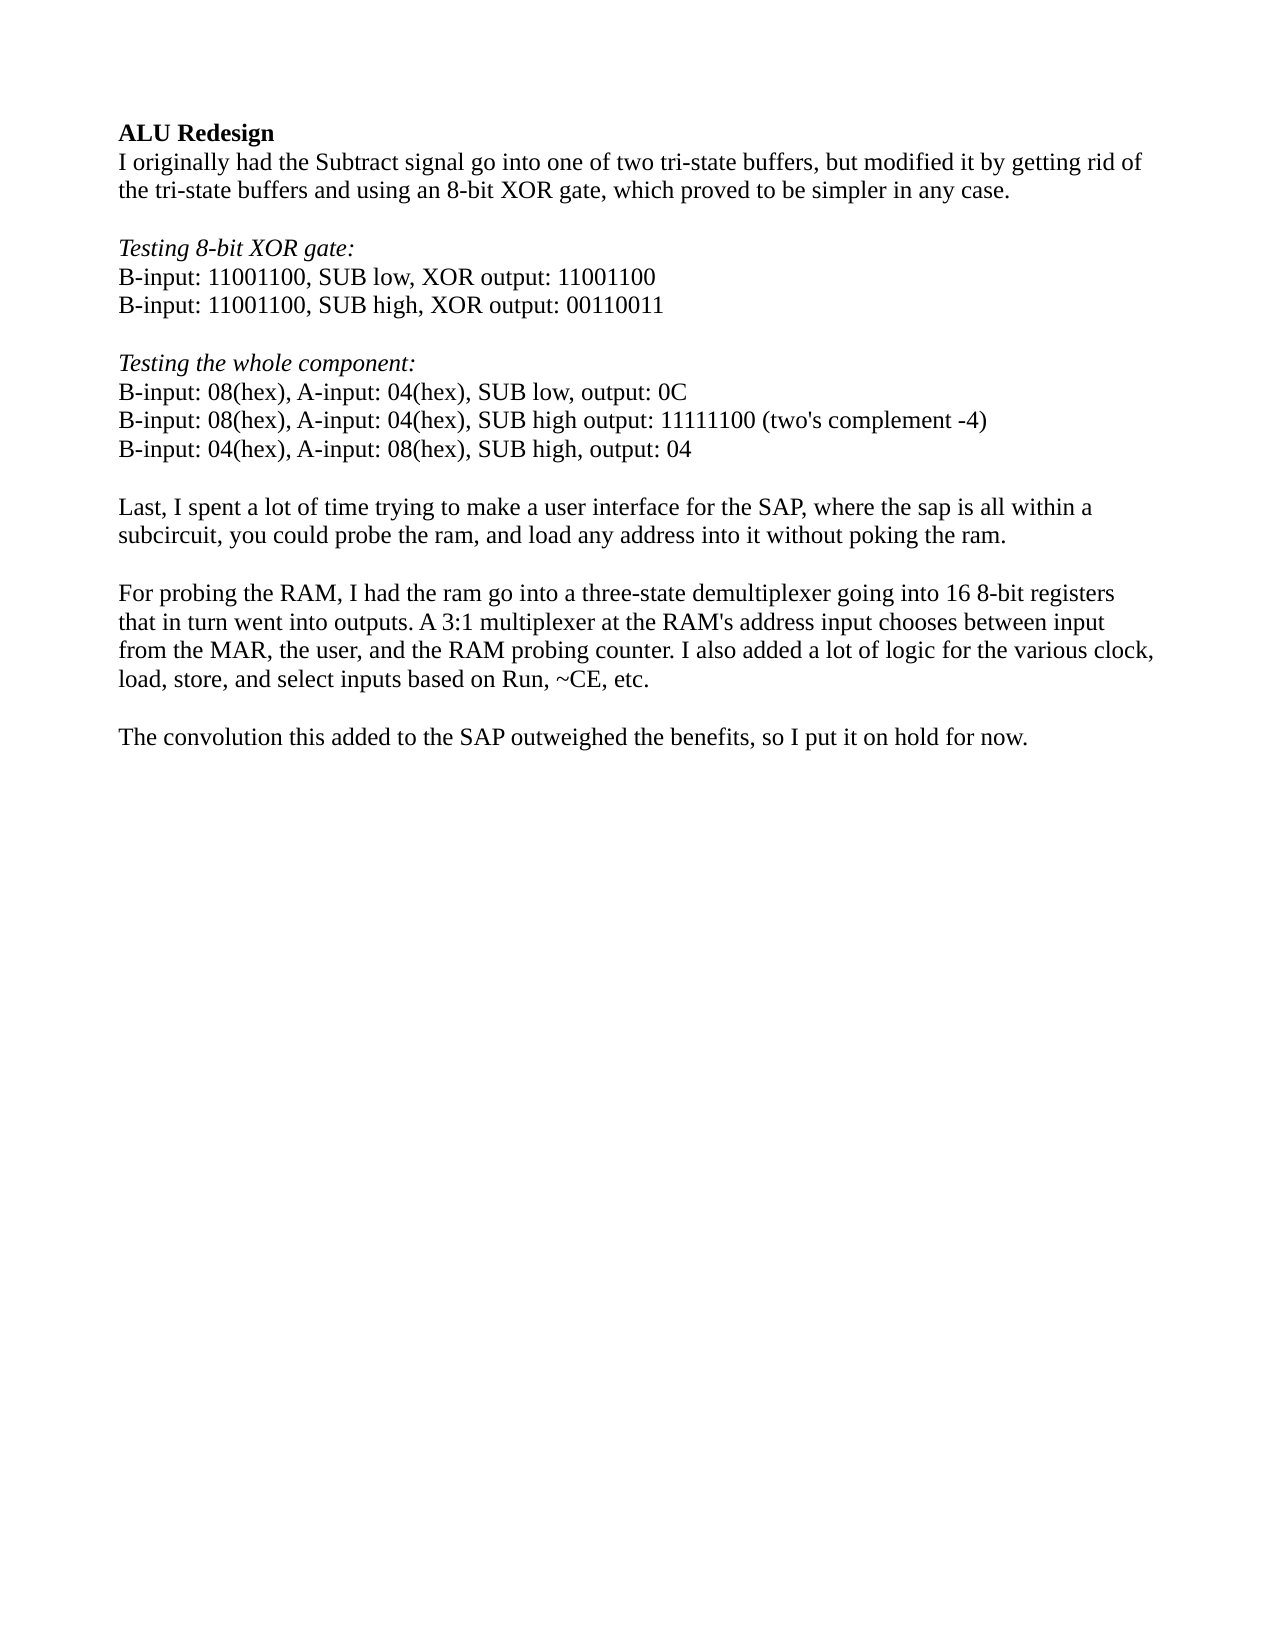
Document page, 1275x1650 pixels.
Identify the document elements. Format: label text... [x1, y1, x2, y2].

text B-input: 08(hex), A-input: 04(hex), SUB low, output: 0C [118, 377, 1157, 406]
text For probing the RAM, I had the ram go into a three-state demultiplexer going into 16 8-bit registers that in turn went into outputs. A 3:1 multiplexer at the RAM's address input chooses between input from the MAR, the user, and the RAM probing counter. I also added a lot of logic for the various clock, load, store, and select inputs based on Run, ~CE, etc. [118, 578, 1157, 693]
text Testing 8-bit XOR gate: [118, 233, 1157, 262]
text Last, I spent a lot of time trying to make a user interface for the SAP, where the sap is all within a subcircuit, you could probe the ram, and load any address into it without poking the ram. [118, 492, 1157, 549]
text B-input: 04(hex), A-input: 08(hex), SUB high, output: 04 [118, 434, 1157, 463]
text The convolution this added to the SAP outweighed the benefits, so I put it on hold for now. [118, 722, 1157, 751]
text B-input: 08(hex), A-input: 04(hex), SUB high output: 11111100 (two's complement -4) [118, 406, 1157, 434]
text Testing the whole component: [118, 348, 1157, 377]
text I originally had the Subtract signal go into one of two tri-state buffers, but modified it by getting rid of the tri-state buffers and using an 8-bit XOR gate, which proved to be simpler in any case. [118, 147, 1157, 204]
text B-input: 11001100, SUB low, XOR output: 11001100 [118, 262, 1157, 291]
text B-input: 11001100, SUB high, XOR output: 00110011 [118, 291, 1157, 319]
text ALU Redesign [118, 118, 1157, 147]
